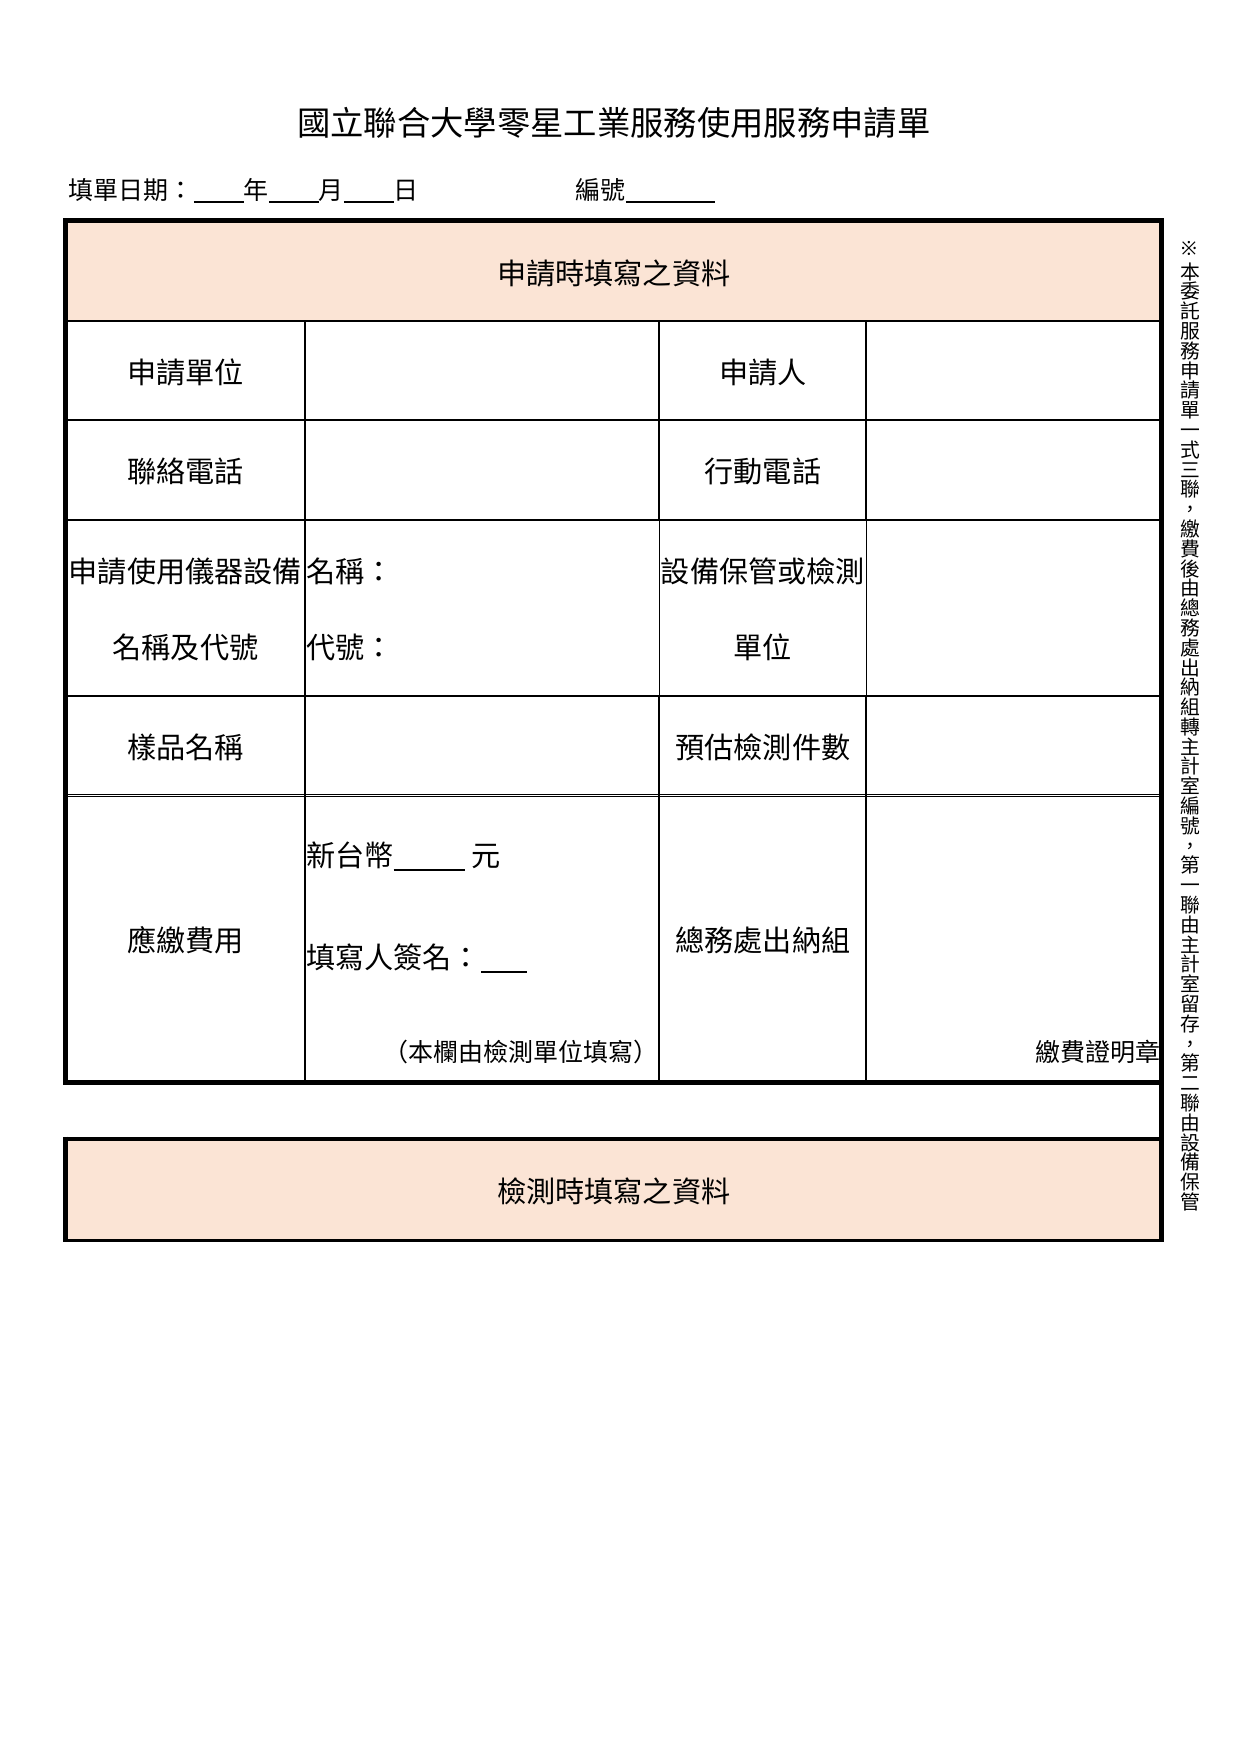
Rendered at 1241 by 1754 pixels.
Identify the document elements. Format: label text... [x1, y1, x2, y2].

table_cell [306, 322, 658, 419]
table_cell 申請使用儀器設備名稱及代號 [68, 521, 304, 694]
table_cell 聯絡電話 [68, 421, 304, 519]
table_cell 名稱： 代號： [306, 521, 659, 694]
table_cell [867, 697, 1159, 794]
table_cell 行動電話 [660, 421, 865, 519]
table_cell [306, 697, 658, 794]
table_cell 申請單位 [68, 322, 304, 419]
table_cell [867, 322, 1159, 419]
table_cell 繳費證明章 [867, 797, 1159, 1080]
table_cell 應繳費用 [68, 797, 304, 1080]
table_header [1161, 72, 1220, 218]
table_cell [66, 1085, 1159, 1137]
table_cell [867, 421, 1159, 519]
table_cell 申請人 [660, 322, 865, 419]
table_cell 檢測時填寫之資料 [68, 1141, 1159, 1239]
table_cell 新台幣 元 填寫人簽名： （本欄由檢測單位填寫） [306, 797, 658, 1080]
table_cell [867, 521, 1159, 694]
table_cell [306, 421, 658, 519]
table_cell 樣品名稱 [68, 697, 304, 794]
table_cell 預估檢測件數 [660, 697, 865, 794]
table_cell ※本委託服務申請單一式三聯，繳費後由總務處出納組轉主計室編號，第一聯由主計室留存，第二聯由設備保管或檢測單位留存，第三聯由委託人留存。 [1164, 218, 1220, 1239]
table_cell 申請時填寫之資料 [68, 223, 1159, 320]
table_cell 總務處出納組 [660, 797, 865, 1080]
table_cell 設備保管或檢測單位 [660, 521, 866, 694]
table_header 國立聯合大學零星工業服務使用服務申請單 填單日期： 年 月 日 編號 [66, 72, 1161, 218]
